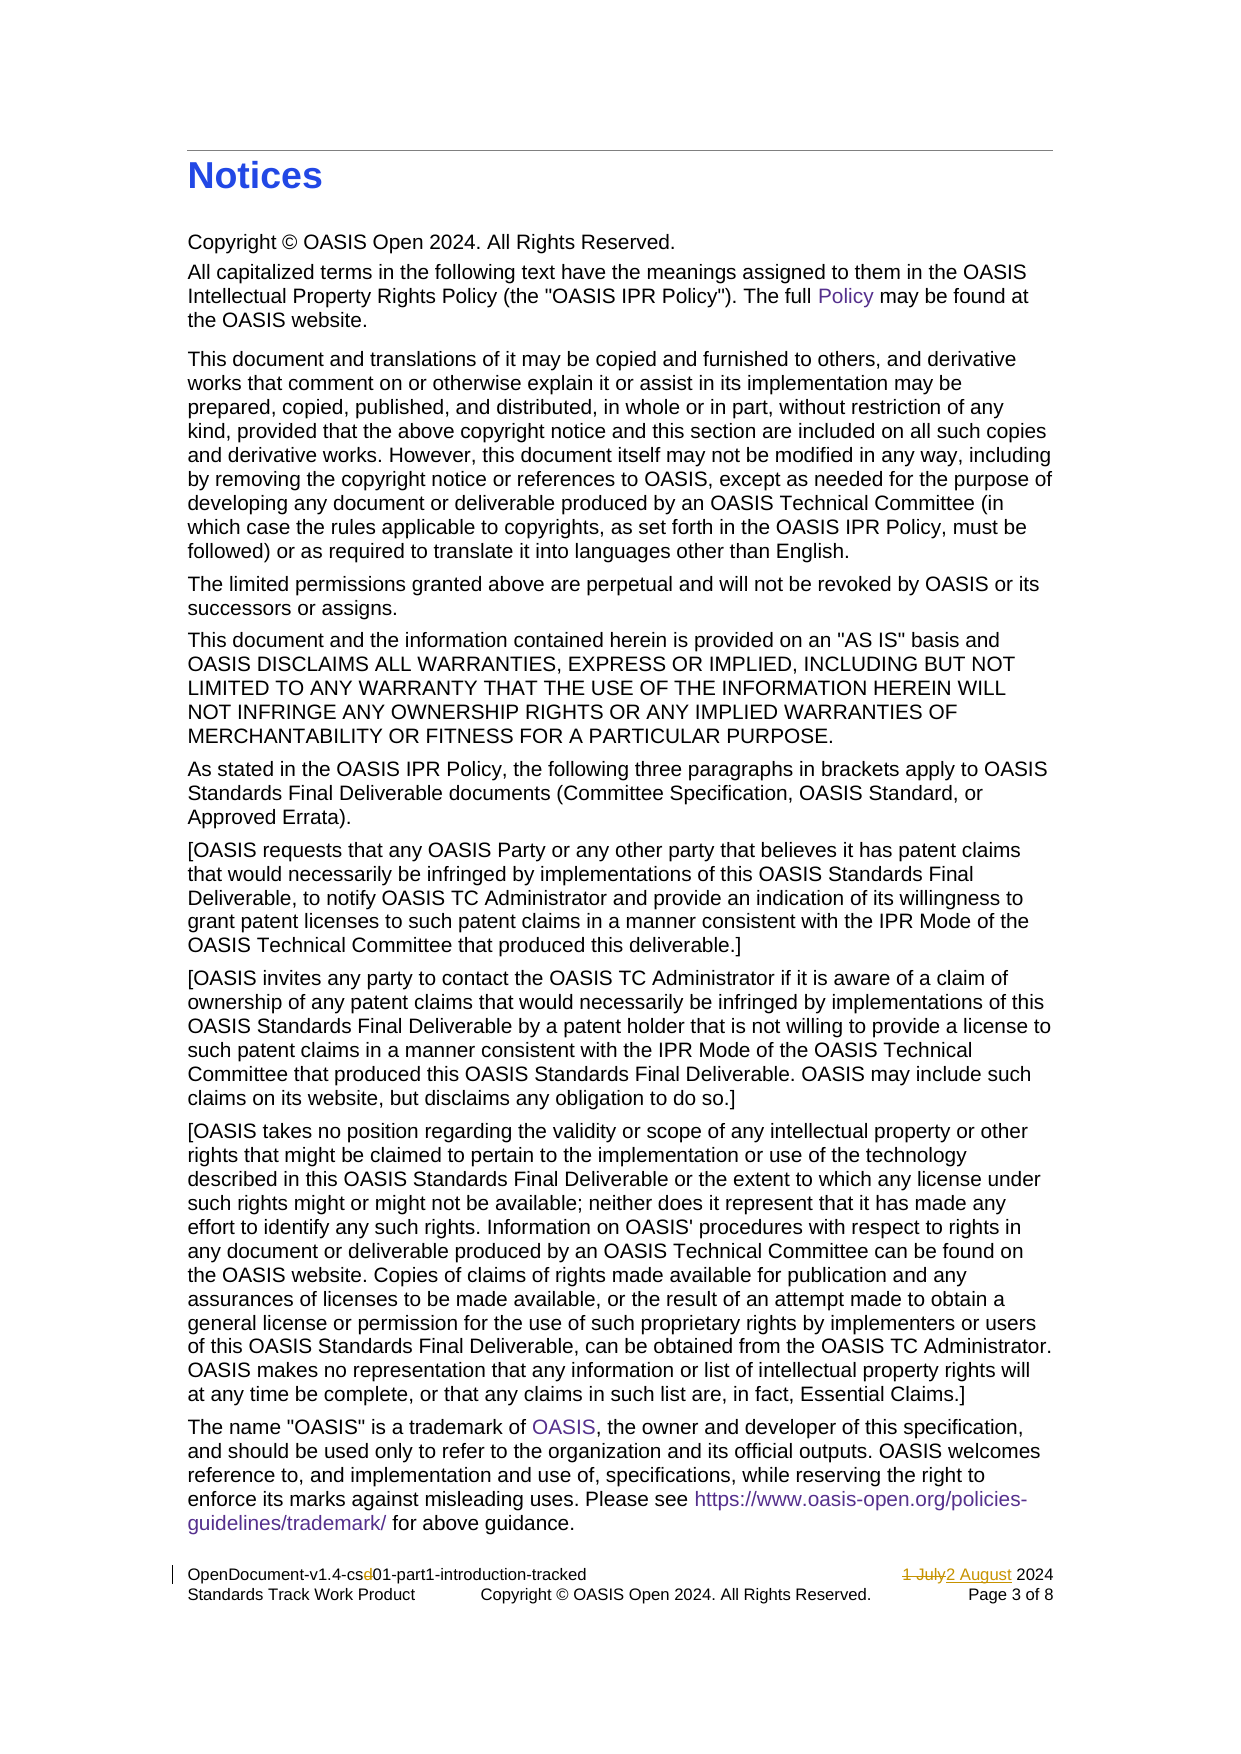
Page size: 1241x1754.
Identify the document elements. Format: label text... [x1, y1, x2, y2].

text [OASIS requests that any OASIS Party or any other party that believes it has patent claims that would necessarily be infringed by implementations of this OASIS Standards Final Deliverable, to notify OASIS TC Administrator and provide an indication of its willingness to grant patent licenses to such patent claims in a manner consistent with the IPR Mode of the OASIS Technical Committee that produced this deliverable.] [187, 837, 1053, 957]
text This document and translations of it may be copied and furnished to others, and derivative works that comment on or otherwise explain it or assist in its implementation may be prepared, copied, published, and distributed, in whole or in part, without restriction of any kind, provided that the above copyright notice and this section are included on all such copies and derivative works. However, this document itself may not be modified in any way, including by removing the copyright notice or references to OASIS, except as needed for the purpose of developing any document or deliverable produced by an OASIS Technical Committee (in which case the rules applicable to copyrights, as set forth in the OASIS IPR Policy, must be followed) or as required to translate it into languages other than English. [187, 347, 1053, 562]
text Notices [187, 151, 1053, 196]
text Copyright © OASIS Open 2024. All Rights Reserved. [187, 230, 1053, 254]
text All capitalized terms in the following text have the meanings assigned to them in the OASIS Intellectual Property Rights Policy (the "OASIS IPR Policy"). The full Policy may be found at the OASIS website. [187, 260, 1053, 332]
text The name "OASIS" is a trademark of OASIS, the owner and developer of this specification, and should be used only to refer to the organization and its official outputs. OASIS welcomes reference to, and implementation and use of, specifications, while reserving the right to enforce its marks against misleading uses. Please see https://www.oasis-open.org/policies-guidelines/trademark/ for above guidance. [187, 1415, 1053, 1535]
text This document and the information contained herein is provided on an "AS IS" basis and OASIS DISCLAIMS ALL WARRANTIES, EXPRESS OR IMPLIED, INCLUDING BUT NOT LIMITED TO ANY WARRANTY THAT THE USE OF THE INFORMATION HEREIN WILL NOT INFRINGE ANY OWNERSHIP RIGHTS OR ANY IMPLIED WARRANTIES OF MERCHANTABILITY OR FITNESS FOR A PARTICULAR PURPOSE. [187, 628, 1053, 748]
text [OASIS invites any party to contact the OASIS TC Administrator if it is aware of a claim of ownership of any patent claims that would necessarily be infringed by implementations of this OASIS Standards Final Deliverable by a patent holder that is not willing to provide a license to such patent claims in a manner consistent with the IPR Mode of the OASIS Technical Committee that produced this OASIS Standards Final Deliverable. OASIS may include such claims on its website, but disclaims any obligation to do so.] [187, 966, 1053, 1110]
text [OASIS takes no position regarding the validity or scope of any intellectual property or other rights that might be claimed to pertain to the implementation or use of the technology described in this OASIS Standards Final Deliverable or the extent to which any license under such rights might or might not be available; neither does it represent that it has made any effort to identify any such rights. Information on OASIS' procedures with respect to rights in any document or deliverable produced by an OASIS Technical Committee can be found on the OASIS website. Copies of claims of rights made available for publication and any assurances of licenses to be made available, or the result of an attempt made to obtain a general license or permission for the use of such proprietary rights by implementers or users of this OASIS Standards Final Deliverable, can be obtained from the OASIS TC Administrator. OASIS makes no representation that any information or list of intellectual property rights will at any time be complete, or that any claims in such list are, in fact, Essential Claims.] [187, 1119, 1053, 1406]
text As stated in the OASIS IPR Policy, the following three paragraphs in brackets apply to OASIS Standards Final Deliverable documents (Committee Specification, OASIS Standard, or Approved Errata). [187, 757, 1053, 829]
text The limited permissions granted above are perpetual and will not be revoked by OASIS or its successors or assigns. [187, 571, 1053, 619]
